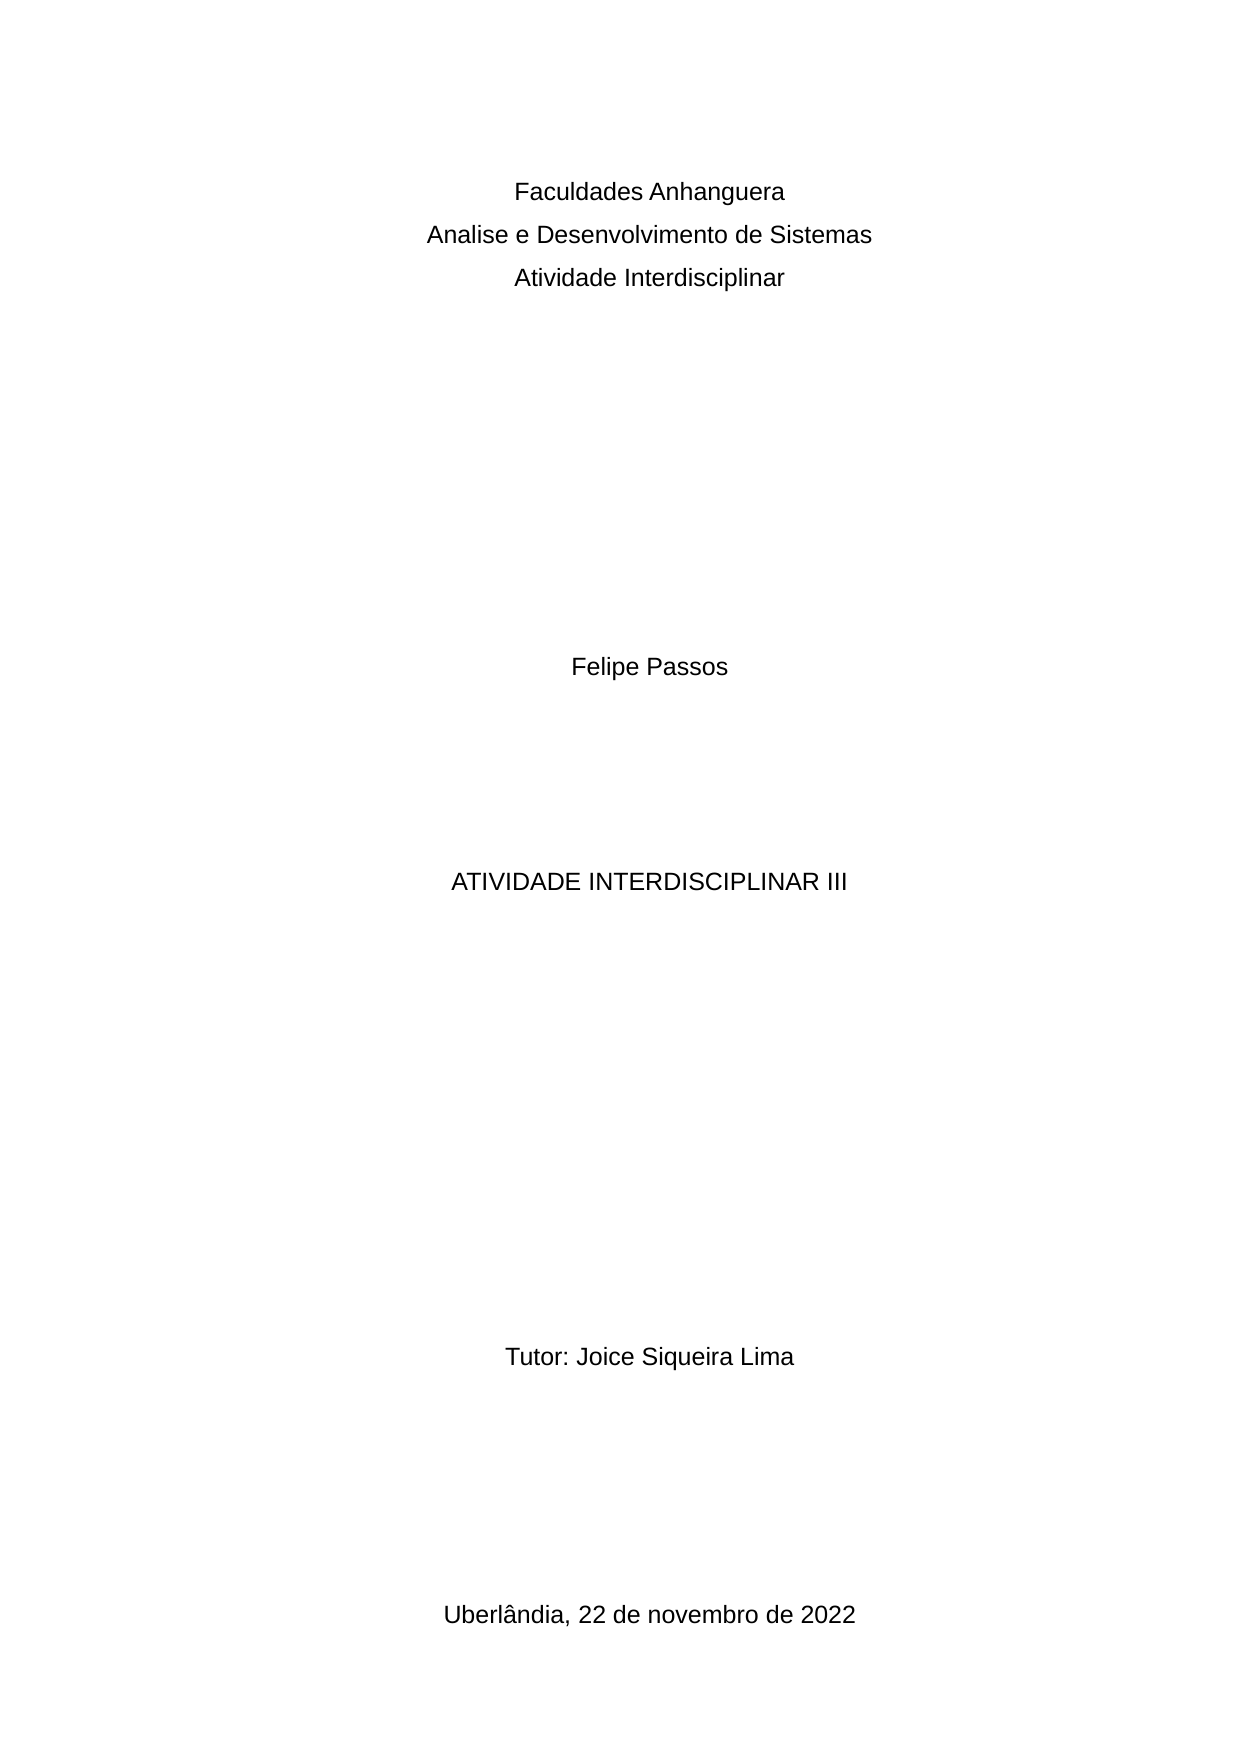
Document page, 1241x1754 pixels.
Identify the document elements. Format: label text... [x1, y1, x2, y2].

text Atividade Interdisciplinar [177, 263, 1122, 292]
text Tutor: Joice Siqueira Lima [177, 1342, 1122, 1370]
text ATIVIDADE INTERDISCIPLINAR III [177, 867, 1122, 896]
text Uberlândia, 22 de novembro de 2022 [177, 1600, 1122, 1629]
text Felipe Passos [177, 652, 1122, 680]
text Faculdades Anhanguera [177, 177, 1122, 206]
text Analise e Desenvolvimento de Sistemas [177, 220, 1122, 249]
